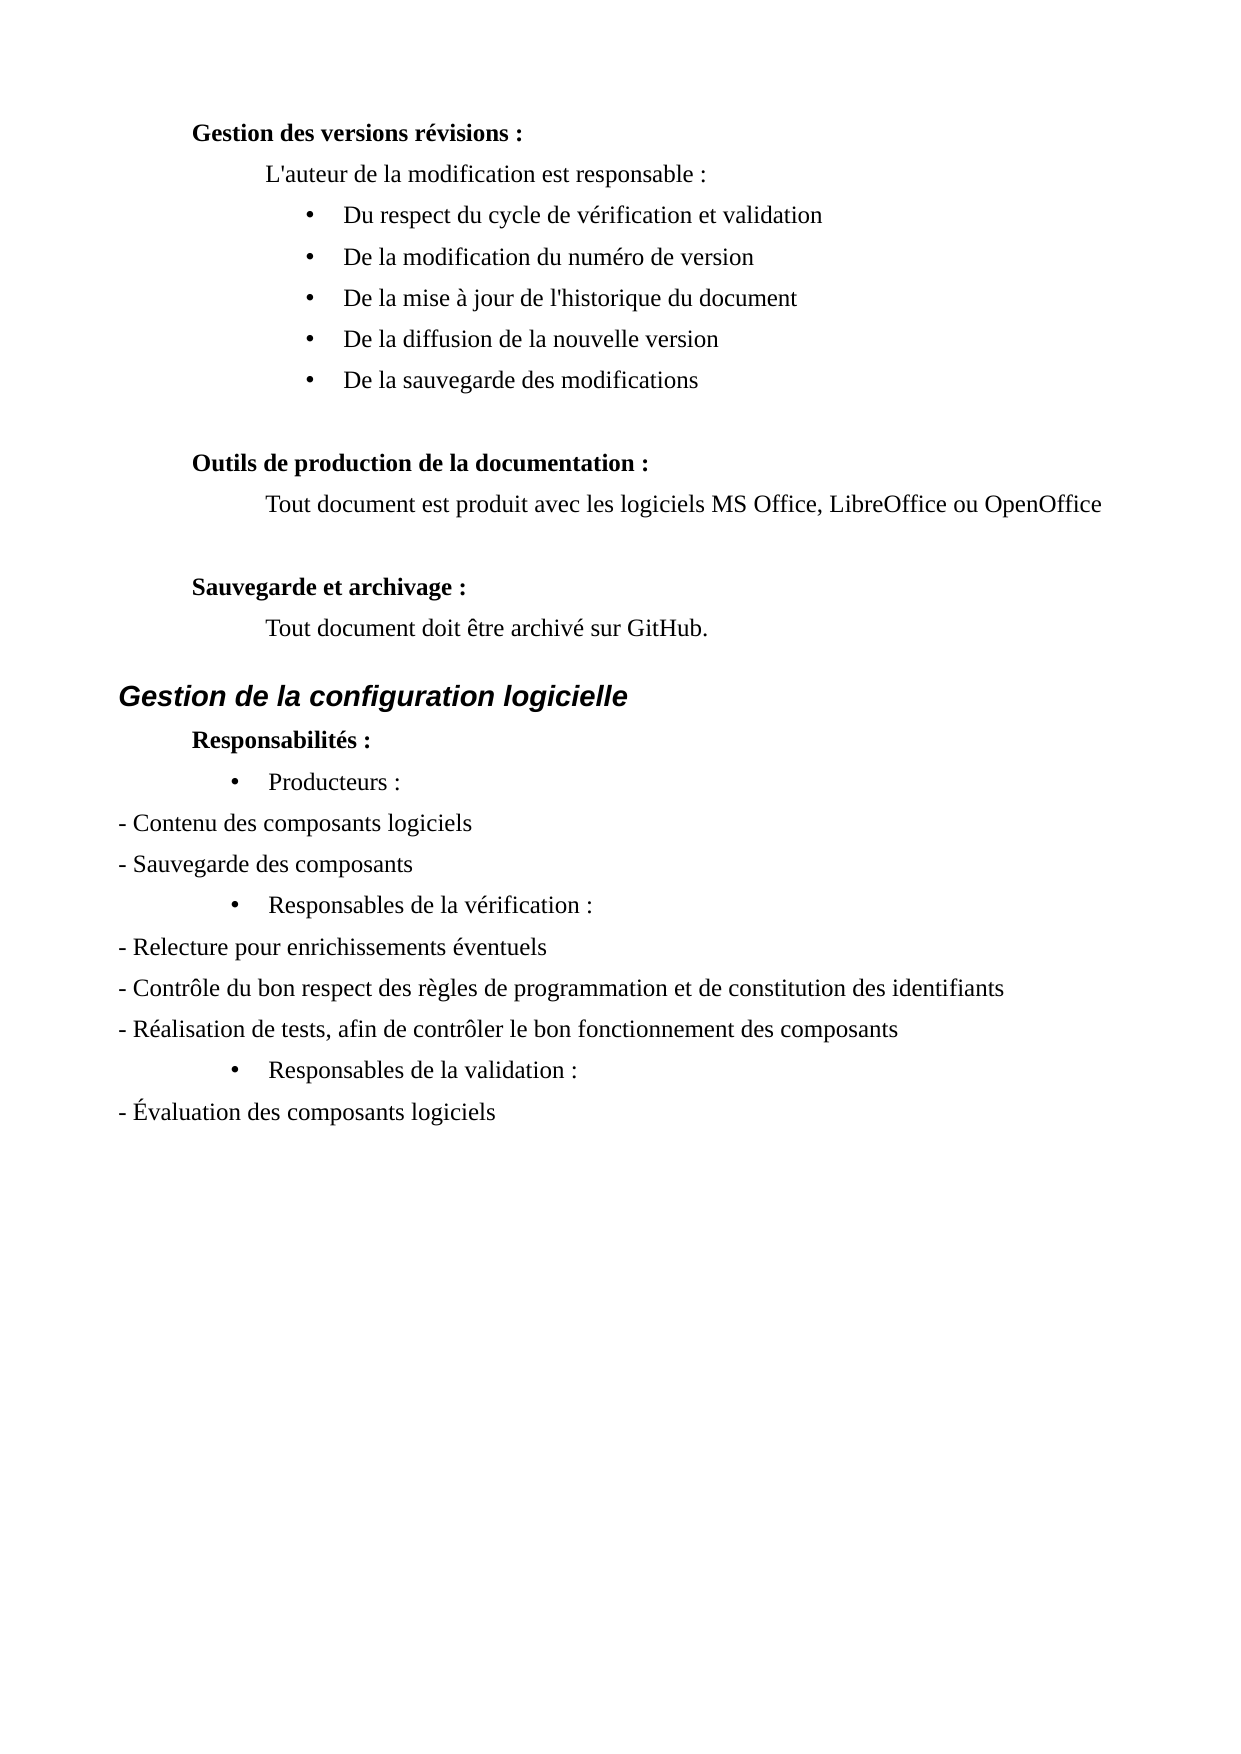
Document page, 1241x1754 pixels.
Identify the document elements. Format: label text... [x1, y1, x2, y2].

text Gestion des versions révisions : [118, 118, 1122, 147]
list Du respect du cycle de vérification et validation [306, 201, 1122, 229]
list Producteurs : [231, 767, 1122, 795]
text L'auteur de la modification est responsable : [118, 159, 1122, 188]
text Outils de production de la documentation : [118, 448, 1122, 477]
text - Contenu des composants logiciels [118, 808, 1122, 837]
list De la sauvegarde des modifications [306, 366, 1122, 394]
text - Évaluation des composants logiciels [118, 1097, 1122, 1125]
list Responsables de la validation : [231, 1055, 1122, 1084]
text Sauvegarde et archivage : [118, 572, 1122, 601]
text - Réalisation de tests, afin de contrôler le bon fonctionnement des composants [118, 1014, 1122, 1043]
text Tout document est produit avec les logiciels MS Office, LibreOffice ou OpenOffice [118, 489, 1122, 518]
text - Sauvegarde des composants [118, 849, 1122, 878]
list De la modification du numéro de version [306, 242, 1122, 271]
text - Contrôle du bon respect des règles de programmation et de constitution des identifiants [118, 973, 1122, 1002]
text - Relecture pour enrichissements éventuels [118, 932, 1122, 960]
text Responsabilités : [118, 725, 1122, 754]
list De la mise à jour de l'historique du document [306, 283, 1122, 312]
subtitle Gestion de la configuration logicielle [118, 679, 1122, 713]
list De la diffusion de la nouvelle version [306, 324, 1122, 353]
list Responsables de la vérification : [231, 890, 1122, 919]
text Tout document doit être archivé sur GitHub. [118, 613, 1122, 642]
